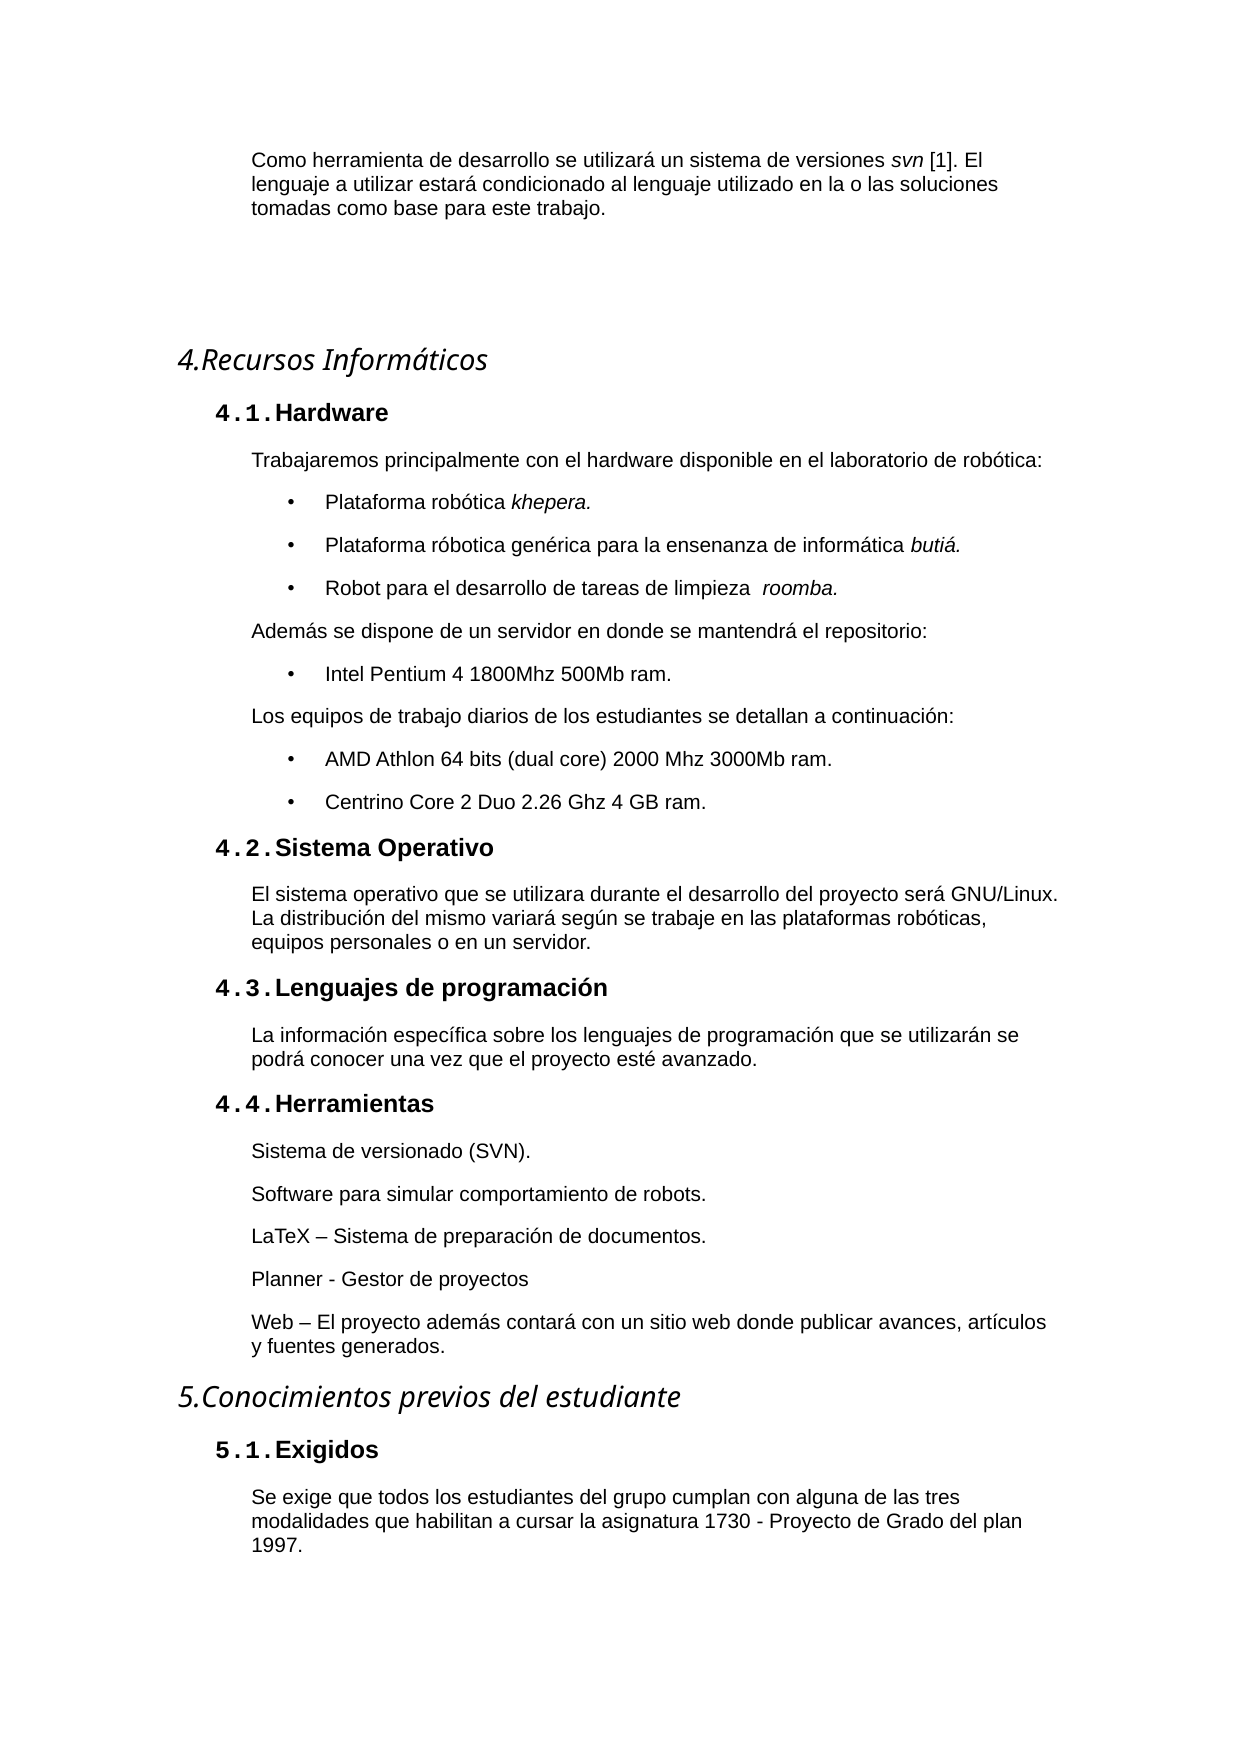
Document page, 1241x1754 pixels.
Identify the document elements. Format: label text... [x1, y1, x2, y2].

list Intel Pentium 4 1800Mhz 500Mb ram. [287, 661, 1063, 685]
subtitle Exigidos [215, 1435, 1063, 1466]
subtitle Conocimientos previos del estudiante [177, 1376, 1063, 1416]
subtitle Herramientas [215, 1089, 1063, 1120]
text El sistema operativo que se utilizara durante el desarrollo del proyecto será GNU/Linux. La distribución del mismo variará según se trabaje en las plataformas robóticas, equipos personales o en un servidor. [251, 882, 1063, 954]
list AMD Athlon 64 bits (dual core) 2000 Mhz 3000Mb ram. [287, 747, 1063, 771]
list Plataforma róbotica genérica para la ensenanza de informática butiá. [287, 533, 1063, 557]
text Como herramienta de desarrollo se utilizará un sistema de versiones svn [1]. El lenguaje a utilizar estará condicionado al lenguaje utilizado en la o las soluciones tomadas como base para este trabajo. [251, 148, 1063, 219]
subtitle Hardware [215, 398, 1063, 429]
text Trabajaremos principalmente con el hardware disponible en el laboratorio de robótica: [251, 447, 1063, 471]
text La información específica sobre los lenguajes de programación que se utilizarán se podrá conocer una vez que el proyecto esté avanzado. [251, 1022, 1063, 1070]
text Además se dispone de un servidor en donde se mantendrá el repositorio: [251, 619, 1063, 643]
list Plataforma robótica khepera. [287, 490, 1063, 514]
text Se exige que todos los estudiantes del grupo cumplan con alguna de las tres modalidades que habilitan a cursar la asignatura 1730 - Proyecto de Grado del plan 1997. [251, 1484, 1063, 1556]
text Software para simular comportamiento de robots. [251, 1182, 1063, 1206]
list Centrino Core 2 Duo 2.26 Ghz 4 GB ram. [287, 790, 1063, 814]
text Los equipos de trabajo diarios de los estudiantes se detallan a continuación: [251, 704, 1063, 728]
subtitle Lenguajes de programación [215, 973, 1063, 1004]
list Robot para el desarrollo de tareas de limpieza roomba. [287, 576, 1063, 600]
text LaTeX – Sistema de preparación de documentos. [251, 1224, 1063, 1248]
subtitle Recursos Informáticos [177, 339, 1063, 379]
text Sistema de versionado (SVN). [251, 1139, 1063, 1163]
text Web – El proyecto además contará con un sitio web donde publicar avances, artículos y fuentes generados. [251, 1310, 1063, 1358]
subtitle Sistema Operativo [215, 832, 1063, 863]
